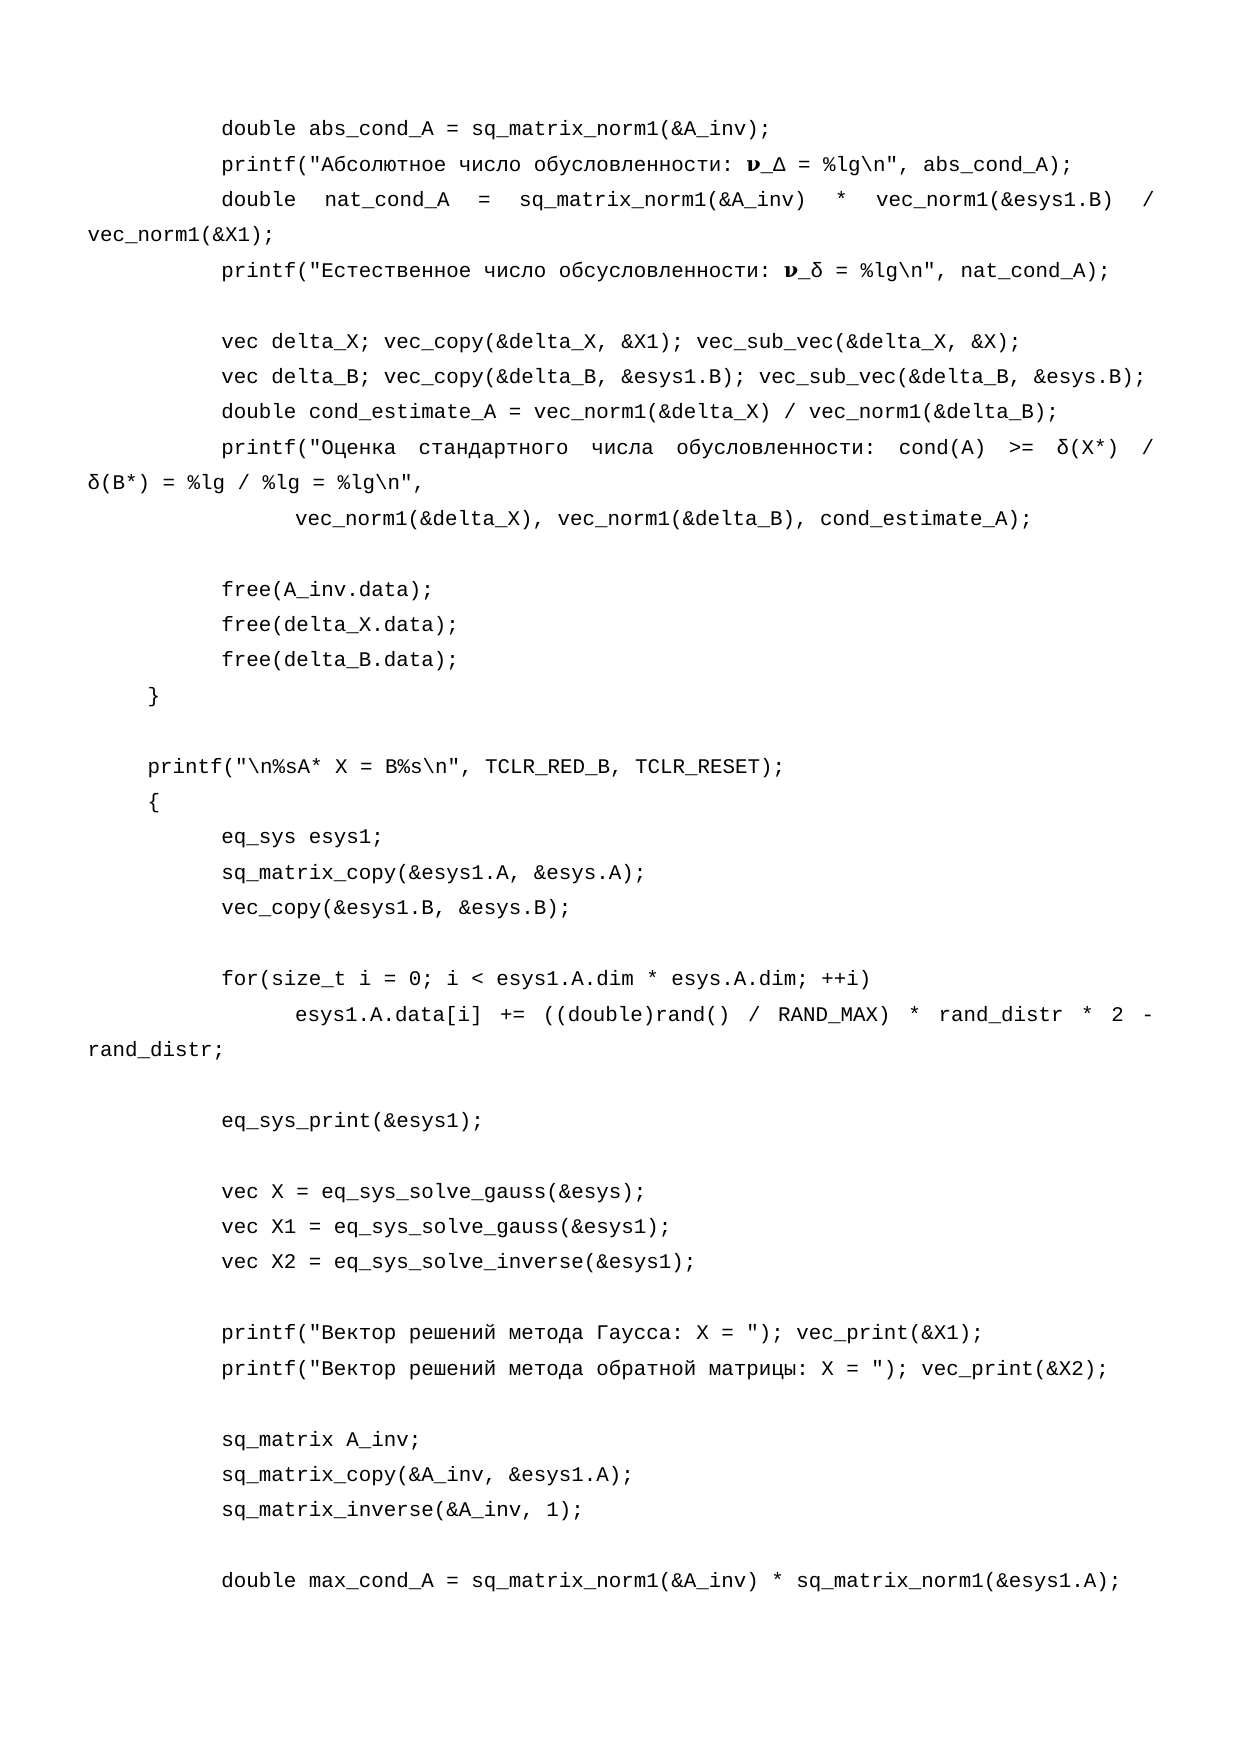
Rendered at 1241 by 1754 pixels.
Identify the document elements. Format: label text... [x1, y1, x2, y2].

text eq_sys_print(&esys1); [87, 1110, 1155, 1133]
text printf("\n%sA* X = B%s\n", TCLR_RED_B, TCLR_RESET); [87, 756, 1155, 779]
text for(size_t i = 0; i < esys1.A.dim * esys.A.dim; ++i) [87, 968, 1155, 992]
text { [87, 791, 1155, 815]
text double nat_cond_A = sq_matrix_norm1(&A_inv) * vec_norm1(&esys1.B) / vec_norm1(&X1); [87, 189, 1155, 248]
text free(A_inv.data); [87, 578, 1155, 602]
text vec delta_X; vec_copy(&delta_X, &X1); vec_sub_vec(&delta_X, &X); [87, 331, 1155, 354]
text vec_norm1(&delta_X), vec_norm1(&delta_B), cond_estimate_A); [87, 508, 1155, 531]
text sq_matrix_copy(&esys1.A, &esys.A); [87, 862, 1155, 886]
text free(delta_B.data); [87, 649, 1155, 673]
text sq_matrix_copy(&A_inv, &esys1.A); [87, 1464, 1155, 1488]
text eq_sys esys1; [87, 826, 1155, 850]
text double abs_cond_A = sq_matrix_norm1(&A_inv); [87, 118, 1155, 142]
text printf("Вектор решений метода Гаусса: X = "); vec_print(&X1); [87, 1322, 1155, 1346]
text vec X1 = eq_sys_solve_gauss(&esys1); [87, 1216, 1155, 1240]
text vec X = eq_sys_solve_gauss(&esys); [87, 1181, 1155, 1204]
text vec delta_B; vec_copy(&delta_B, &esys1.B); vec_sub_vec(&delta_B, &esys.B); [87, 366, 1155, 390]
text } [87, 685, 1155, 708]
text vec_copy(&esys1.B, &esys.B); [87, 897, 1155, 921]
text esys1.A.data[i] += ((double)rand() / RAND_MAX) * rand_distr * 2 - rand_distr; [87, 1003, 1155, 1063]
text double max_cond_A = sq_matrix_norm1(&A_inv) * sq_matrix_norm1(&esys1.A); [87, 1570, 1155, 1594]
text printf("Абсолютное число обусловленности: 𝛎_Δ = %lg\n", abs_cond_A); [87, 153, 1155, 177]
text double cond_estimate_A = vec_norm1(&delta_X) / vec_norm1(&delta_B); [87, 401, 1155, 425]
text vec X2 = eq_sys_solve_inverse(&esys1); [87, 1251, 1155, 1275]
text printf("Естественное число обсусловленности: 𝛎_δ = %lg\n", nat_cond_A); [87, 260, 1155, 283]
text sq_matrix_inverse(&A_inv, 1); [87, 1499, 1155, 1523]
text sq_matrix A_inv; [87, 1428, 1155, 1452]
text printf("Вектор решений метода обратной матрицы: X = "); vec_print(&X2); [87, 1358, 1155, 1381]
text free(delta_X.data); [87, 614, 1155, 638]
text printf("Оценка стандартного числа обусловленности: cond(A) >= δ(X*) / δ(B*) = %lg / %lg = %lg\n", [87, 437, 1155, 496]
